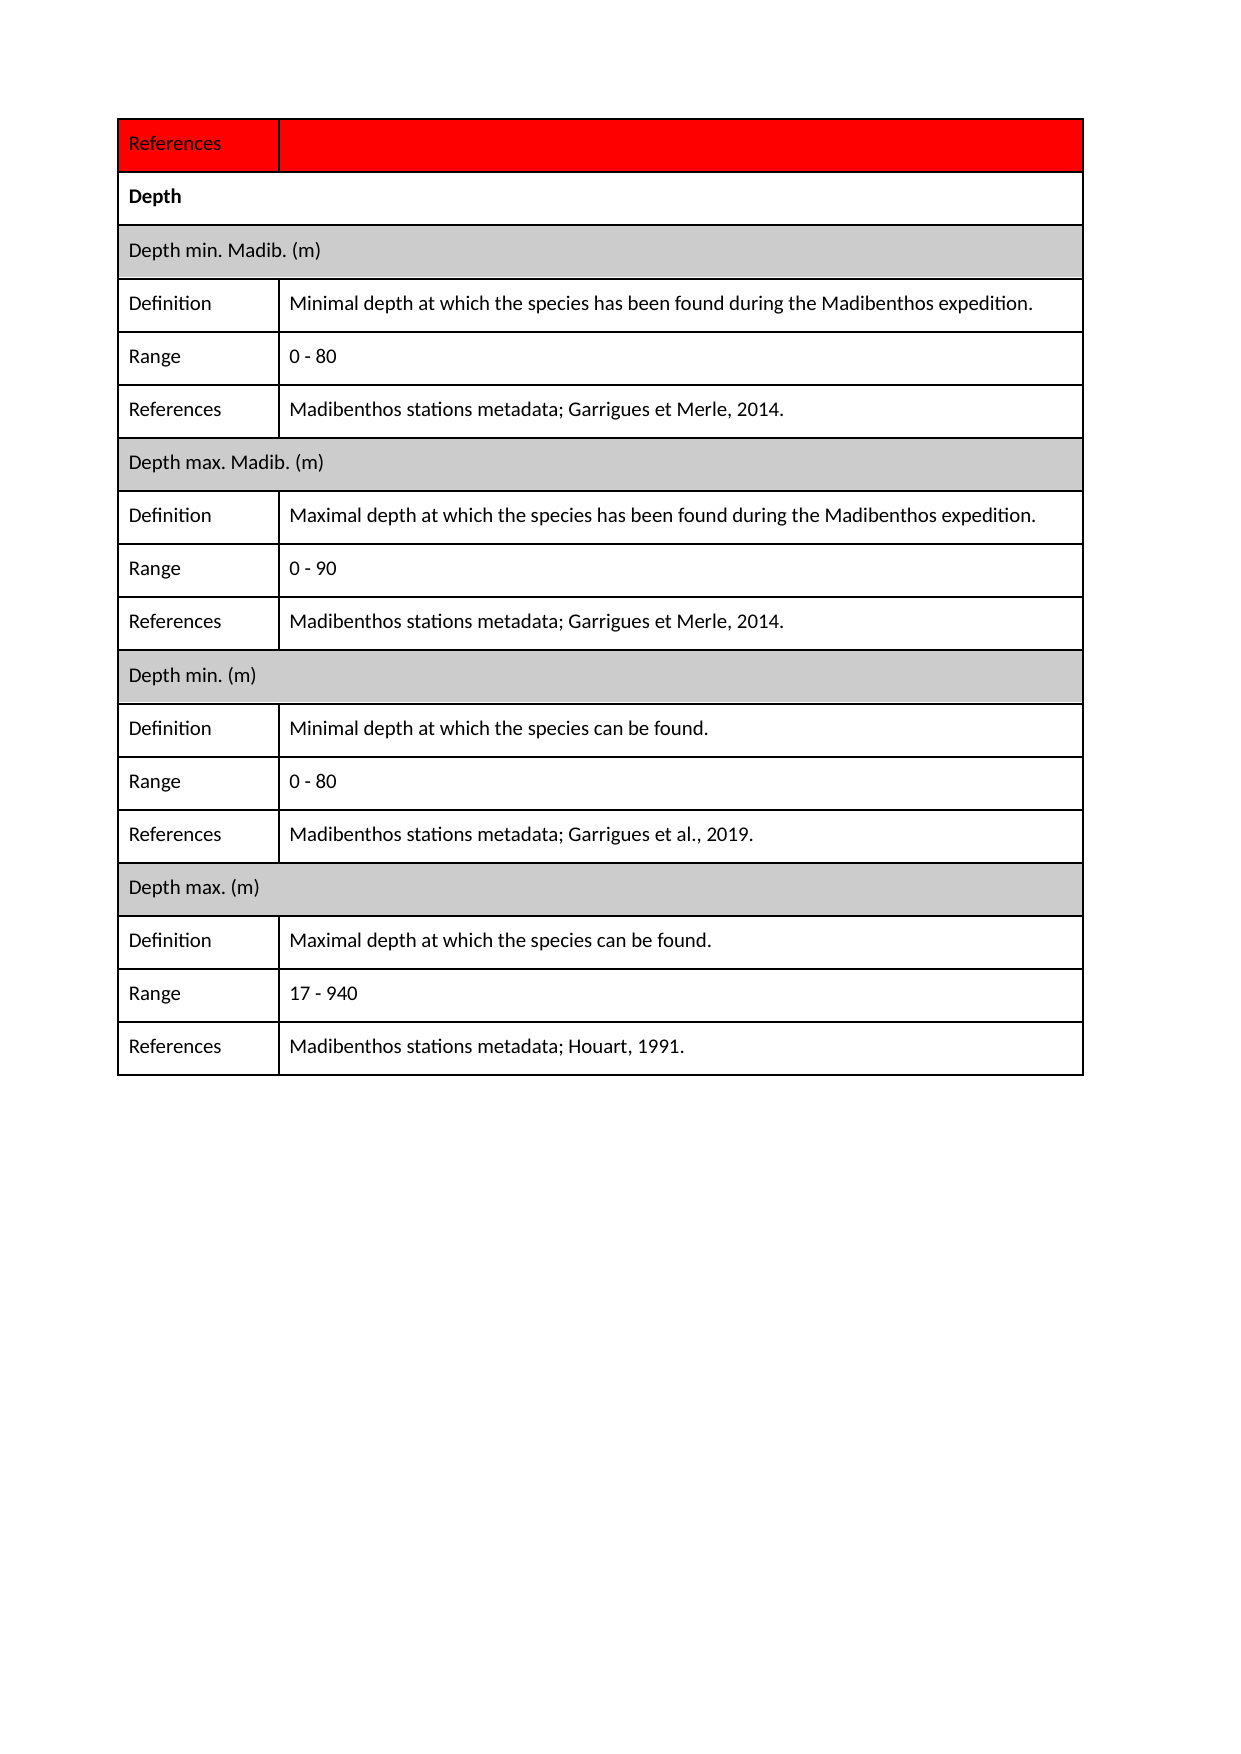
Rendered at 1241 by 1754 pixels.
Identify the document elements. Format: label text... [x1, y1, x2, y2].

table_cell Definition [119, 705, 278, 756]
table_cell Range [119, 970, 278, 1021]
table_cell 0 - 80 [280, 333, 1082, 384]
table_cell Depth min. (m) [119, 651, 1082, 702]
table_cell [280, 120, 1082, 171]
table_cell Minimal depth at which the species has been found during the Madibenthos expedition. [280, 280, 1082, 331]
table_cell Depth [119, 173, 1082, 224]
table_cell 17 - 940 [280, 970, 1082, 1021]
table_cell Maximal depth at which the species can be found. [280, 917, 1082, 968]
table_cell Depth max. (m) [119, 864, 1082, 915]
table_cell 0 - 90 [280, 545, 1082, 596]
table_cell Range [119, 758, 278, 809]
table_cell References [119, 120, 278, 171]
table_cell Minimal depth at which the species can be found. [280, 705, 1082, 756]
table_cell Range [119, 545, 278, 596]
table_cell Depth max. Madib. (m) [119, 439, 1082, 490]
table_cell Maximal depth at which the species has been found during the Madibenthos expedition. [280, 492, 1082, 543]
table_cell Madibenthos stations metadata; Garrigues et Merle, 2014. [280, 386, 1082, 437]
table_cell Definition [119, 917, 278, 968]
table_cell Definition [119, 280, 278, 331]
table_cell Definition [119, 492, 278, 543]
table_cell Depth min. Madib. (m) [119, 226, 1082, 277]
table_cell 0 - 80 [280, 758, 1082, 809]
table_cell References [119, 598, 278, 649]
table_cell References [119, 386, 278, 437]
table_cell References [119, 1023, 278, 1074]
table_cell Madibenthos stations metadata; Garrigues et Merle, 2014. [280, 598, 1082, 649]
table_cell References [119, 811, 278, 862]
table_cell Madibenthos stations metadata; Garrigues et al., 2019. [280, 811, 1082, 862]
table_cell Madibenthos stations metadata; Houart, 1991. [280, 1023, 1082, 1074]
table_cell Range [119, 333, 278, 384]
